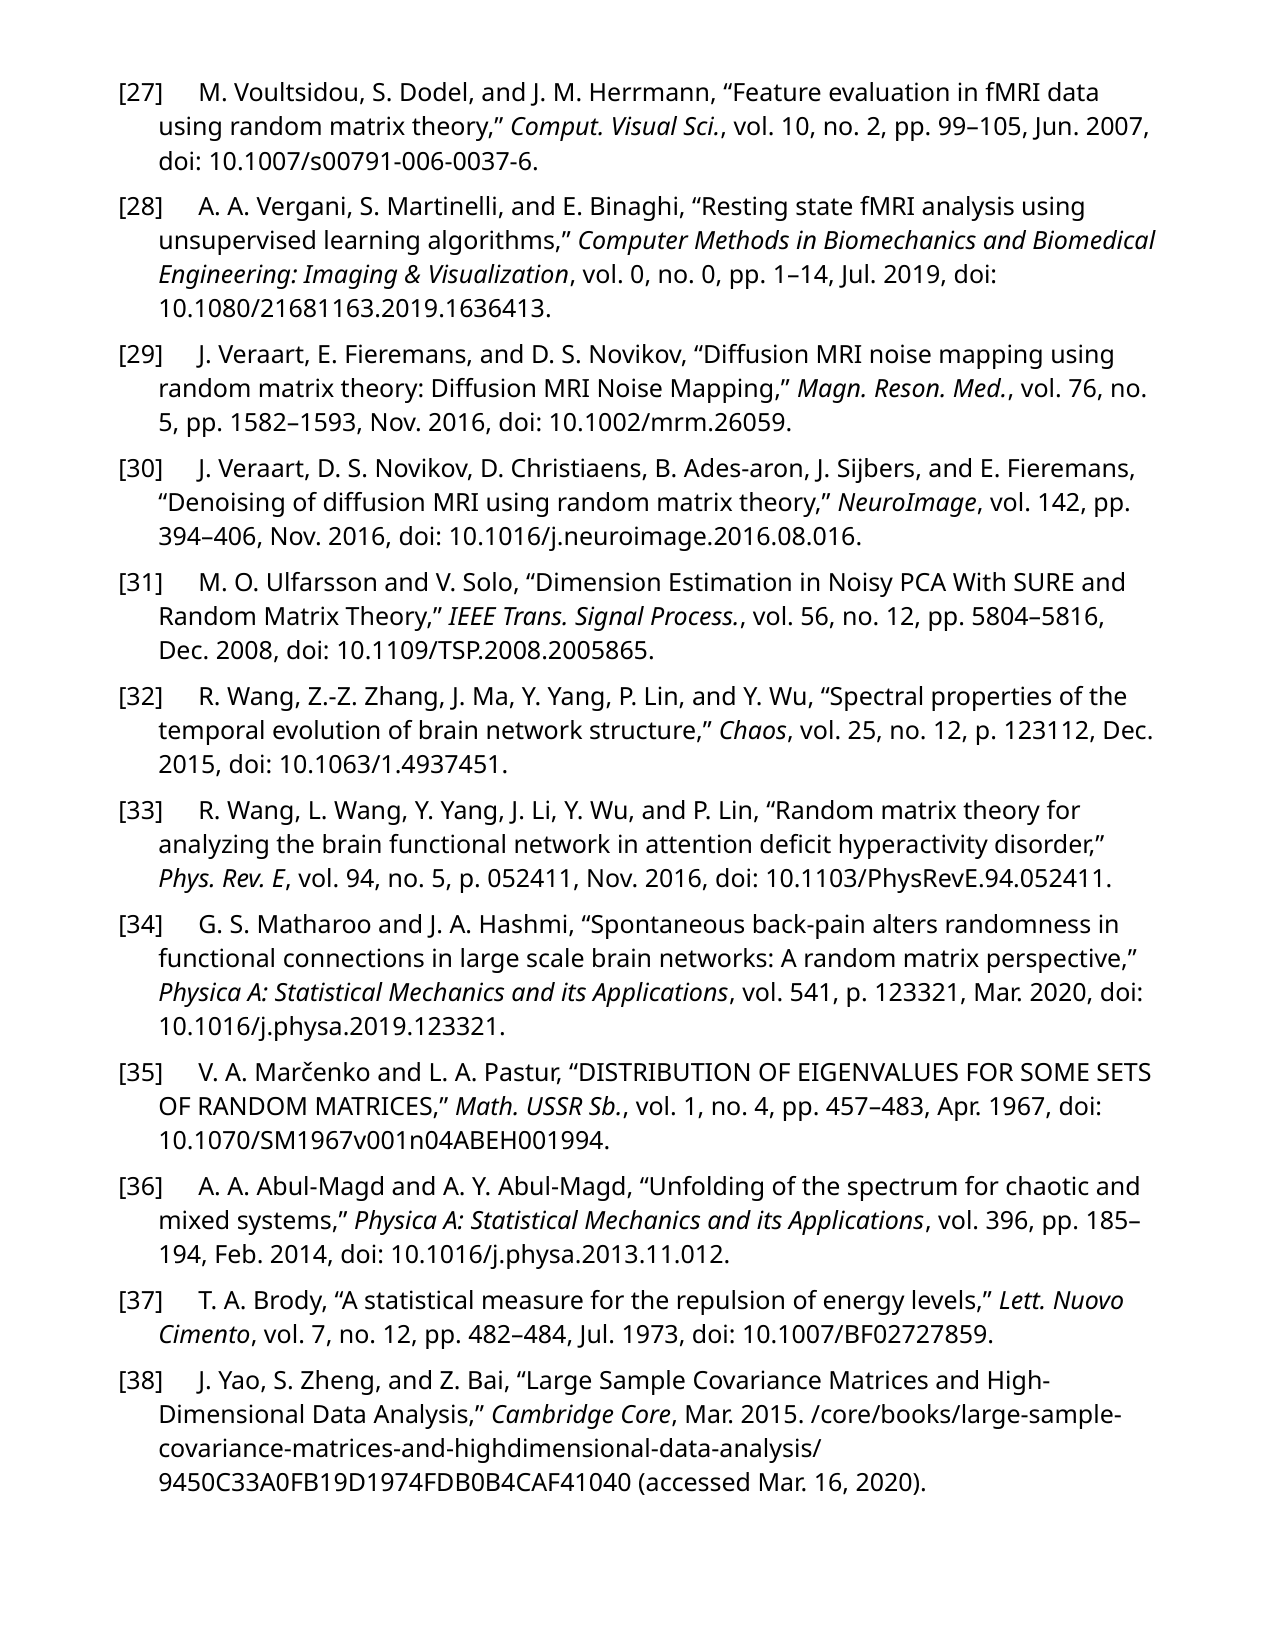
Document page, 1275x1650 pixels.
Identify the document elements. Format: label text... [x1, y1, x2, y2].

text [32] R. Wang, Z.-Z. Zhang, J. Ma, Y. Yang, P. Lin, and Y. Wu, “Spectral properties of the temporal evolution of brain network structure,” Chaos, vol. 25, no. 12, p. 123112, Dec. 2015, doi: 10.1063/1.4937451. [118, 679, 1157, 781]
text [31] M. O. Ulfarsson and V. Solo, “Dimension Estimation in Noisy PCA With SURE and Random Matrix Theory,” IEEE Trans. Signal Process., vol. 56, no. 12, pp. 5804–5816, Dec. 2008, doi: 10.1109/TSP.2008.2005865. [118, 565, 1157, 667]
text [27] M. Voultsidou, S. Dodel, and J. M. Herrmann, “Feature evaluation in fMRI data using random matrix theory,” Comput. Visual Sci., vol. 10, no. 2, pp. 99–105, Jun. 2007, doi: 10.1007/s00791-006-0037-6. [118, 75, 1157, 177]
text [34] G. S. Matharoo and J. A. Hashmi, “Spontaneous back-pain alters randomness in functional connections in large scale brain networks: A random matrix perspective,” Physica A: Statistical Mechanics and its Applications, vol. 541, p. 123321, Mar. 2020, doi: 10.1016/j.physa.2019.123321. [118, 907, 1157, 1043]
text [38] J. Yao, S. Zheng, and Z. Bai, “Large Sample Covariance Matrices and High-Dimensional Data Analysis,” Cambridge Core, Mar. 2015. /core/books/large-sample-covariance-matrices-and-highdimensional-data-analysis/9450C33A0FB19D1974FDB0B4CAF41040 (accessed Mar. 16, 2020). [118, 1363, 1157, 1499]
text [35] V. A. Marčenko and L. A. Pastur, “DISTRIBUTION OF EIGENVALUES FOR SOME SETS OF RANDOM MATRICES,” Math. USSR Sb., vol. 1, no. 4, pp. 457–483, Apr. 1967, doi: 10.1070/SM1967v001n04ABEH001994. [118, 1055, 1157, 1157]
text [28] A. A. Vergani, S. Martinelli, and E. Binaghi, “Resting state fMRI analysis using unsupervised learning algorithms,” Computer Methods in Biomechanics and Biomedical Engineering: Imaging & Visualization, vol. 0, no. 0, pp. 1–14, Jul. 2019, doi: 10.1080/21681163.2019.1636413. [118, 189, 1157, 325]
text [29] J. Veraart, E. Fieremans, and D. S. Novikov, “Diffusion MRI noise mapping using random matrix theory: Diffusion MRI Noise Mapping,” Magn. Reson. Med., vol. 76, no. 5, pp. 1582–1593, Nov. 2016, doi: 10.1002/mrm.26059. [118, 337, 1157, 439]
text [33] R. Wang, L. Wang, Y. Yang, J. Li, Y. Wu, and P. Lin, “Random matrix theory for analyzing the brain functional network in attention deficit hyperactivity disorder,” Phys. Rev. E, vol. 94, no. 5, p. 052411, Nov. 2016, doi: 10.1103/PhysRevE.94.052411. [118, 793, 1157, 895]
text [37] T. A. Brody, “A statistical measure for the repulsion of energy levels,” Lett. Nuovo Cimento, vol. 7, no. 12, pp. 482–484, Jul. 1973, doi: 10.1007/BF02727859. [118, 1283, 1157, 1351]
text [36] A. A. Abul-Magd and A. Y. Abul-Magd, “Unfolding of the spectrum for chaotic and mixed systems,” Physica A: Statistical Mechanics and its Applications, vol. 396, pp. 185–194, Feb. 2014, doi: 10.1016/j.physa.2013.11.012. [118, 1169, 1157, 1271]
text [30] J. Veraart, D. S. Novikov, D. Christiaens, B. Ades-aron, J. Sijbers, and E. Fieremans, “Denoising of diffusion MRI using random matrix theory,” NeuroImage, vol. 142, pp. 394–406, Nov. 2016, doi: 10.1016/j.neuroimage.2016.08.016. [118, 451, 1157, 553]
